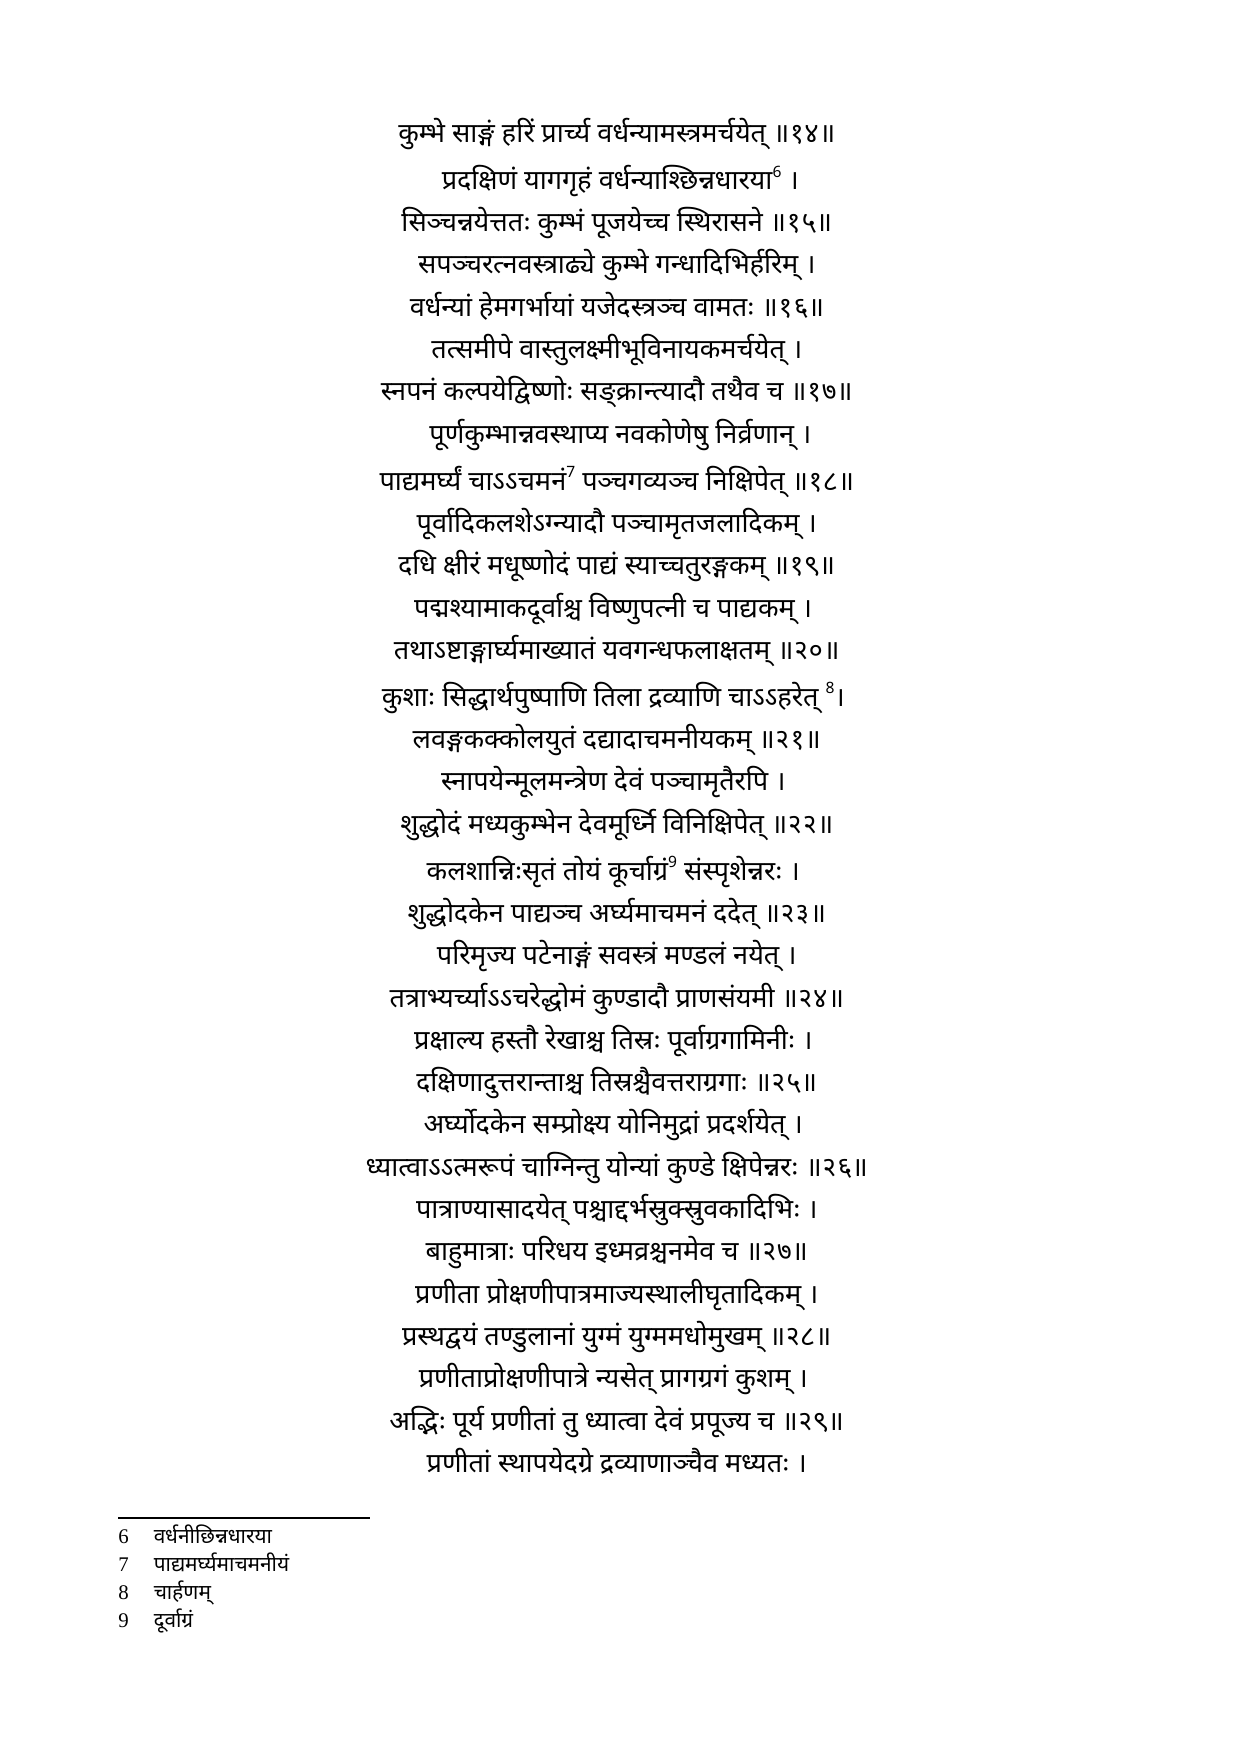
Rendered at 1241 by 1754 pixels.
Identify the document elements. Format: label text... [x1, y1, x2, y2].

text दक्षिणादुत्तरान्ताश्च तिस्रश्चैवत्तराग्रगाः ॥२५॥ अर्घ्योदकेन सम्प्रोक्ष्य योनिमुद्रां प्रदर्शयेत् । ध्यात्वाऽऽत्मरूपं चाग्निन्तु योन्यां कुण्डे क्षिपेन्नरः ॥२६॥ पात्राण्यासादयेत् पश्चाद्दर्भस्रुक्स्रुवकादिभिः । बाहुमात्राः परिधय इध्मव्रश्चनमेव च ॥२७॥ प्रणीता प्रोक्षणीपात्रमाज्यस्थालीघृतादिकम् । प्रस्थद्वयं तण्डुलानां युग्मं युग्ममधोमुखम् ॥२८॥ प्रणीताप्रोक्षणीपात्रे न्यसेत् प्रागग्रगं कुशम् । अद्भिः पूर्य प्रणीतां तु ध्यात्वा देवं प्रपूज्य च ॥२९॥ प्रणीतां स्थापयेदग्रे द्रव्याणाञ्चैव मध्यतः । [118, 1067, 1122, 1483]
text वर्धनीछिन्नधारया [118, 1524, 1122, 1552]
text चार्हणम् [118, 1580, 1122, 1608]
text दूर्वाग्रं [118, 1608, 1122, 1636]
text पाद्यमर्घ्यमाचमनीयं [118, 1552, 1122, 1580]
text कुम्भे साङ्गं हरिं प्रार्च्य वर्धन्यामस्त्रमर्चयेत् ॥१४॥ प्रदक्षिणं यागगृहं वर्धन्याश्छिन्नधारया । सिञ्चन्नयेत्ततः कुम्भं पूजयेच्च स्थिरासने ॥१५॥ सपञ्चरत्नवस्त्राढ्ये कुम्भे गन्धादिभिर्हरिम् । वर्धन्यां हेमगर्भायां यजेदस्त्रञ्च वामतः ॥१६॥ तत्समीपे वास्तुलक्ष्मीभूविनायकमर्चयेत् । स्नपनं कल्पयेद्विष्णोः सङ्क्रान्त्यादौ तथैव च ॥१७॥ पूर्णकुम्भान्नवस्थाप्य नवकोणेषु निर्व्रणान् । पाद्यमर्घ्यं चाऽऽचमनं पञ्चगव्यञ्च निक्षिपेत् ॥१८॥ पूर्वादिकलशेऽग्न्यादौ पञ्चामृतजलादिकम् । दधि क्षीरं मधूष्णोदं पाद्यं स्याच्चतुरङ्गकम् ॥१९॥ पद्मश्यामाकदूर्वाश्च विष्णुपत्नी च पाद्यकम् । तथाऽष्टाङ्गार्घ्यमाख्यातं यवगन्धफलाक्षतम् ॥२०॥ कुशाः सिद्धार्थपुष्पाणि तिला द्रव्याणि चाऽऽहरेत् । लवङ्गकक्कोलयुतं दद्यादाचमनीयकम् ॥२१॥ स्नापयेन्मूलमन्त्रेण देवं पञ्चामृतैरपि । शुद्धोदं मध्यकुम्भेन देवमूर्ध्नि विनिक्षिपेत् ॥२२॥ कलशान्निःसृतं तोयं कूर्चाग्रं संस्पृशेन्नरः । शुद्धोदकेन पाद्यञ्च अर्घ्यमाचमनं ददेत् ॥२३॥ परिमृज्य पटेनाङ्गं सवस्त्रं मण्डलं नयेत् । तत्राभ्यर्च्याऽऽचरेद्धोमं कुण्डादौ प्राणसंयमी ॥२४॥ प्रक्षाल्य हस्तौ रेखाश्च तिस्रः पूर्वाग्रगामिनीः । [118, 118, 1122, 1060]
